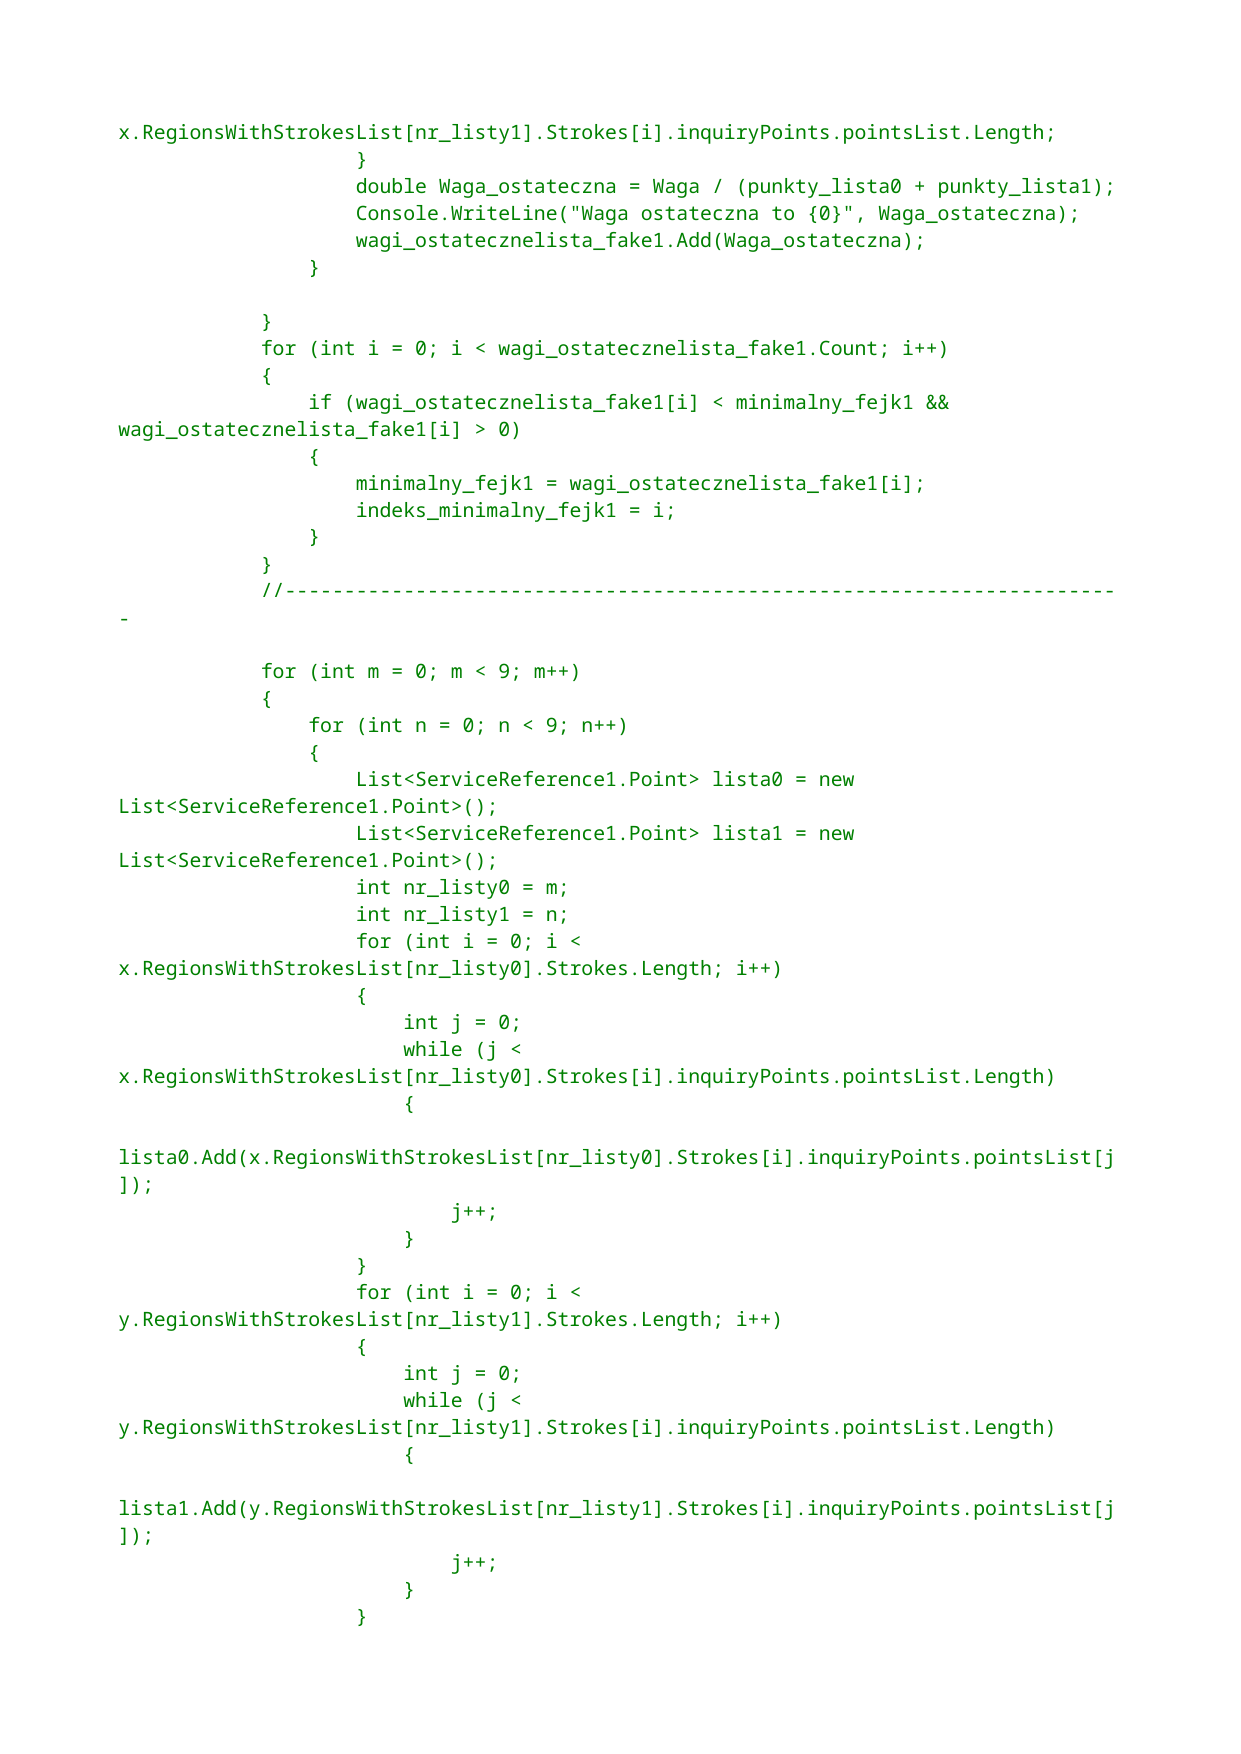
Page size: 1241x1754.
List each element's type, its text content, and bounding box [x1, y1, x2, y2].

text j++; [118, 1197, 1122, 1224]
text while (j < x.RegionsWithStrokesList[nr_listy0].Strokes[i].inquiryPoints.pointsList.Length) [118, 1035, 1122, 1089]
text for (int i = 0; i < y.RegionsWithStrokesList[nr_listy1].Strokes.Length; i++) [118, 1278, 1122, 1332]
text } [118, 1602, 1122, 1629]
text double Waga_ostateczna = Waga / (punkty_lista0 + punkty_lista1); [118, 172, 1122, 199]
text } [118, 1251, 1122, 1278]
text { [118, 739, 1122, 766]
text //----------------------------------------------------------------------- [118, 577, 1122, 631]
text while (j < y.RegionsWithStrokesList[nr_listy1].Strokes[i].inquiryPoints.pointsList.Length) [118, 1386, 1122, 1440]
text minimalny_fejk1 = wagi_ostatecznelista_fake1[i]; [118, 469, 1122, 496]
text } [118, 1575, 1122, 1602]
text { [118, 361, 1122, 388]
text int j = 0; [118, 1359, 1122, 1386]
text { [118, 981, 1122, 1008]
text for (int i = 0; i < x.RegionsWithStrokesList[nr_listy0].Strokes.Length; i++) [118, 927, 1122, 981]
text { [118, 1440, 1122, 1467]
text if (wagi_ostatecznelista_fake1[i] < minimalny_fejk1 && wagi_ostatecznelista_fake1[i] > 0) [118, 388, 1122, 442]
text { [118, 685, 1122, 712]
text } [118, 523, 1122, 550]
text } [118, 253, 1122, 280]
text wagi_ostatecznelista_fake1.Add(Waga_ostateczna); [118, 226, 1122, 253]
text for (int i = 0; i < wagi_ostatecznelista_fake1.Count; i++) [118, 334, 1122, 361]
text Console.WriteLine("Waga ostateczna to {0}", Waga_ostateczna); [118, 199, 1122, 226]
text int nr_listy0 = m; [118, 873, 1122, 901]
text } [118, 145, 1122, 172]
text { [118, 1332, 1122, 1359]
text j++; [118, 1548, 1122, 1575]
text for (int n = 0; n < 9; n++) [118, 712, 1122, 739]
text x.RegionsWithStrokesList[nr_listy1].Strokes[i].inquiryPoints.pointsList.Length; [118, 118, 1122, 145]
text } [118, 1224, 1122, 1251]
text } [118, 307, 1122, 334]
text indeks_minimalny_fejk1 = i; [118, 496, 1122, 523]
text { [118, 1089, 1122, 1116]
text { [118, 442, 1122, 469]
text lista0.Add(x.RegionsWithStrokesList[nr_listy0].Strokes[i].inquiryPoints.pointsList[j]); [118, 1116, 1122, 1197]
text List<ServiceReference1.Point> lista0 = new List<ServiceReference1.Point>(); [118, 766, 1122, 819]
text } [118, 550, 1122, 577]
text List<ServiceReference1.Point> lista1 = new List<ServiceReference1.Point>(); [118, 819, 1122, 873]
text for (int m = 0; m < 9; m++) [118, 658, 1122, 685]
text int j = 0; [118, 1008, 1122, 1035]
text lista1.Add(y.RegionsWithStrokesList[nr_listy1].Strokes[i].inquiryPoints.pointsList[j]); [118, 1467, 1122, 1548]
text int nr_listy1 = n; [118, 901, 1122, 927]
